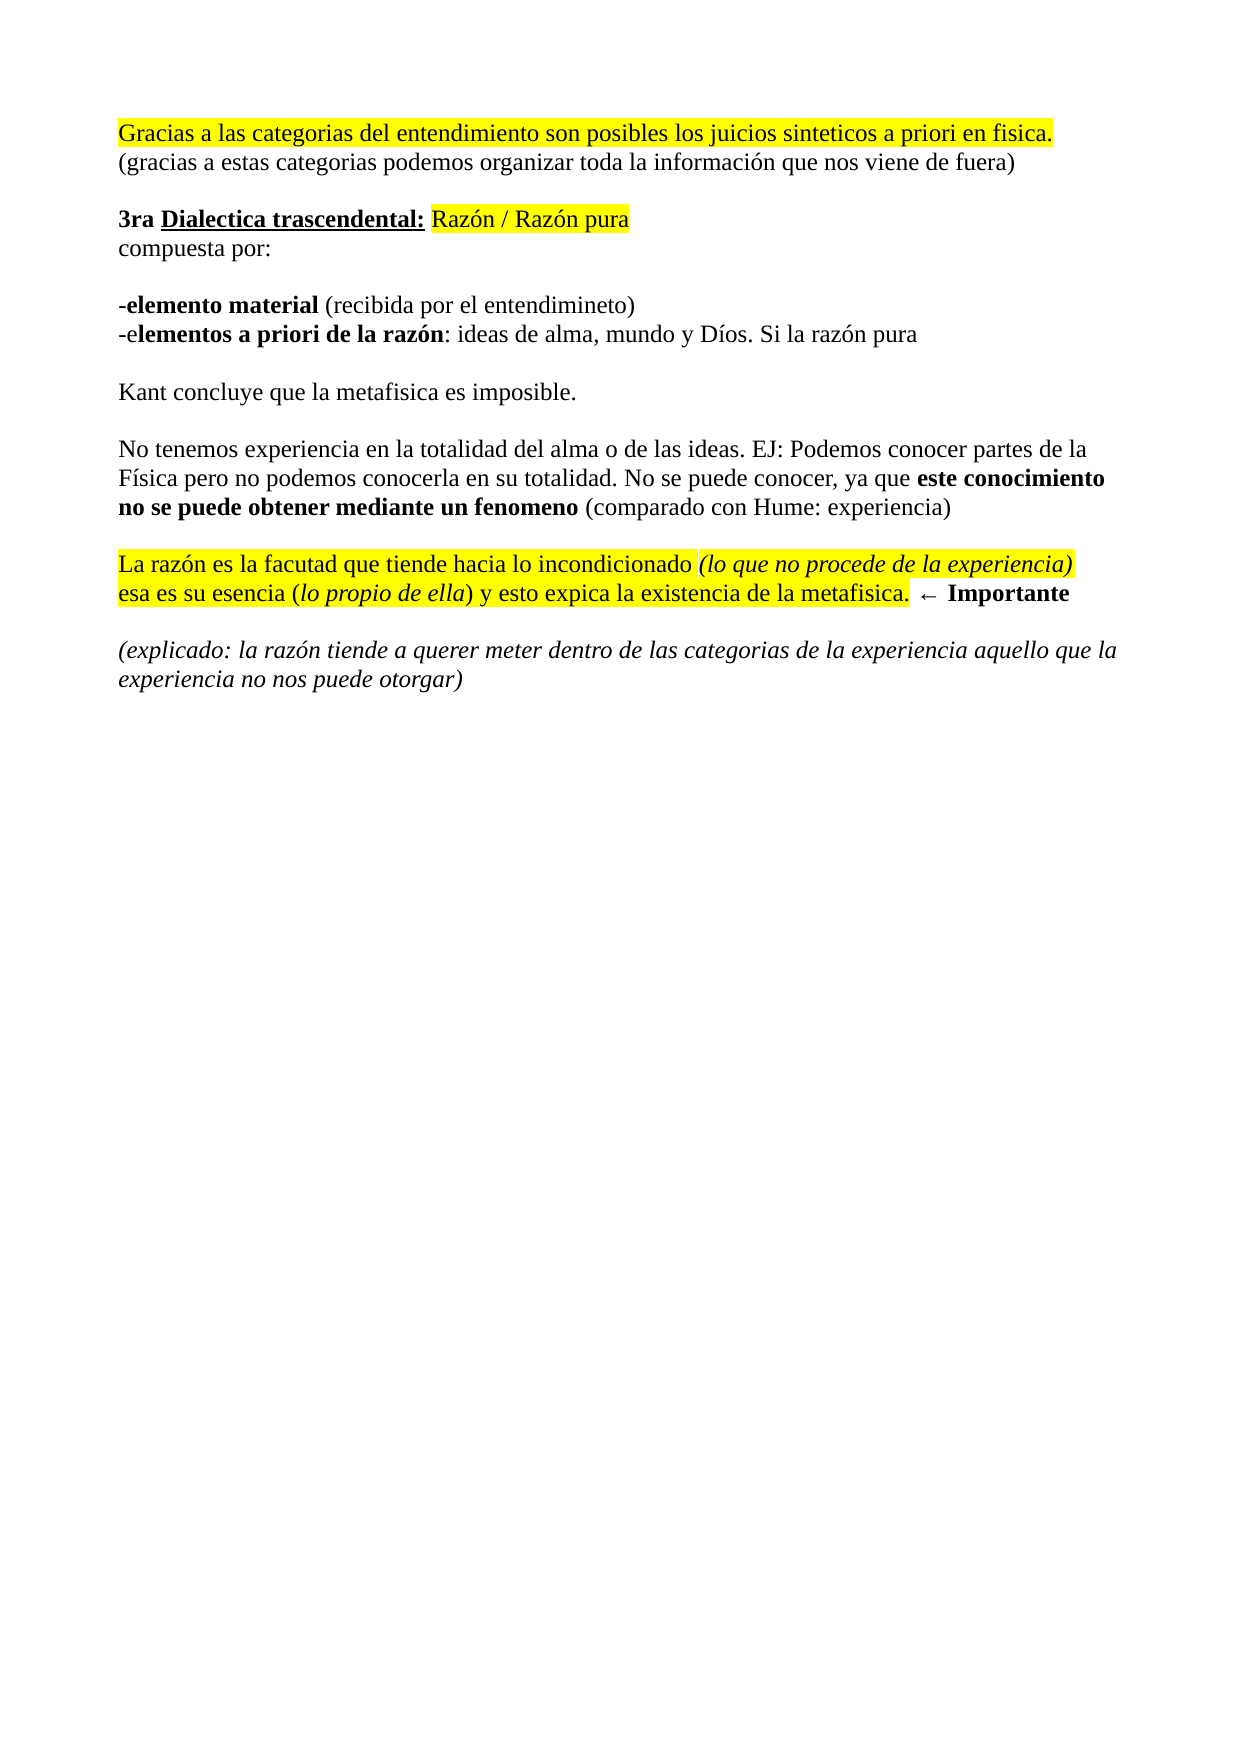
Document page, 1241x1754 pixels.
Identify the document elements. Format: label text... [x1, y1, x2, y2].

text No tenemos experiencia en la totalidad del alma o de las ideas. EJ: Podemos conocer partes de la Física pero no podemos conocerla en su totalidad. No se puede conocer, ya que este conocimiento no se puede obtener mediante un fenomeno (comparado con Hume: experiencia) [118, 434, 1122, 521]
text Kant concluye que la metafisica es imposible. [118, 377, 1122, 406]
text Gracias a las categorias del entendimiento son posibles los juicios sinteticos a priori en fisica. (gracias a estas categorias podemos organizar toda la información que nos viene de fuera) [118, 118, 1122, 176]
text -elemento material (recibida por el entendimineto) [118, 291, 1122, 319]
text 3ra Dialectica trascendental: Razón / Razón pura [118, 204, 1122, 233]
text (explicado: la razón tiende a querer meter dentro de las categorias de la experiencia aquello que la experiencia no nos puede otorgar) [118, 636, 1122, 693]
text compuesta por: [118, 233, 1122, 262]
text esa es su esencia (lo propio de ella) y esto expica la existencia de la metafisica. ← Importante [118, 578, 1122, 607]
text -elementos a priori de la razón: ideas de alma, mundo y Díos. Si la razón pura [118, 319, 1122, 348]
text La razón es la facutad que tiende hacia lo incondicionado (lo que no procede de la experiencia) [118, 549, 1122, 578]
